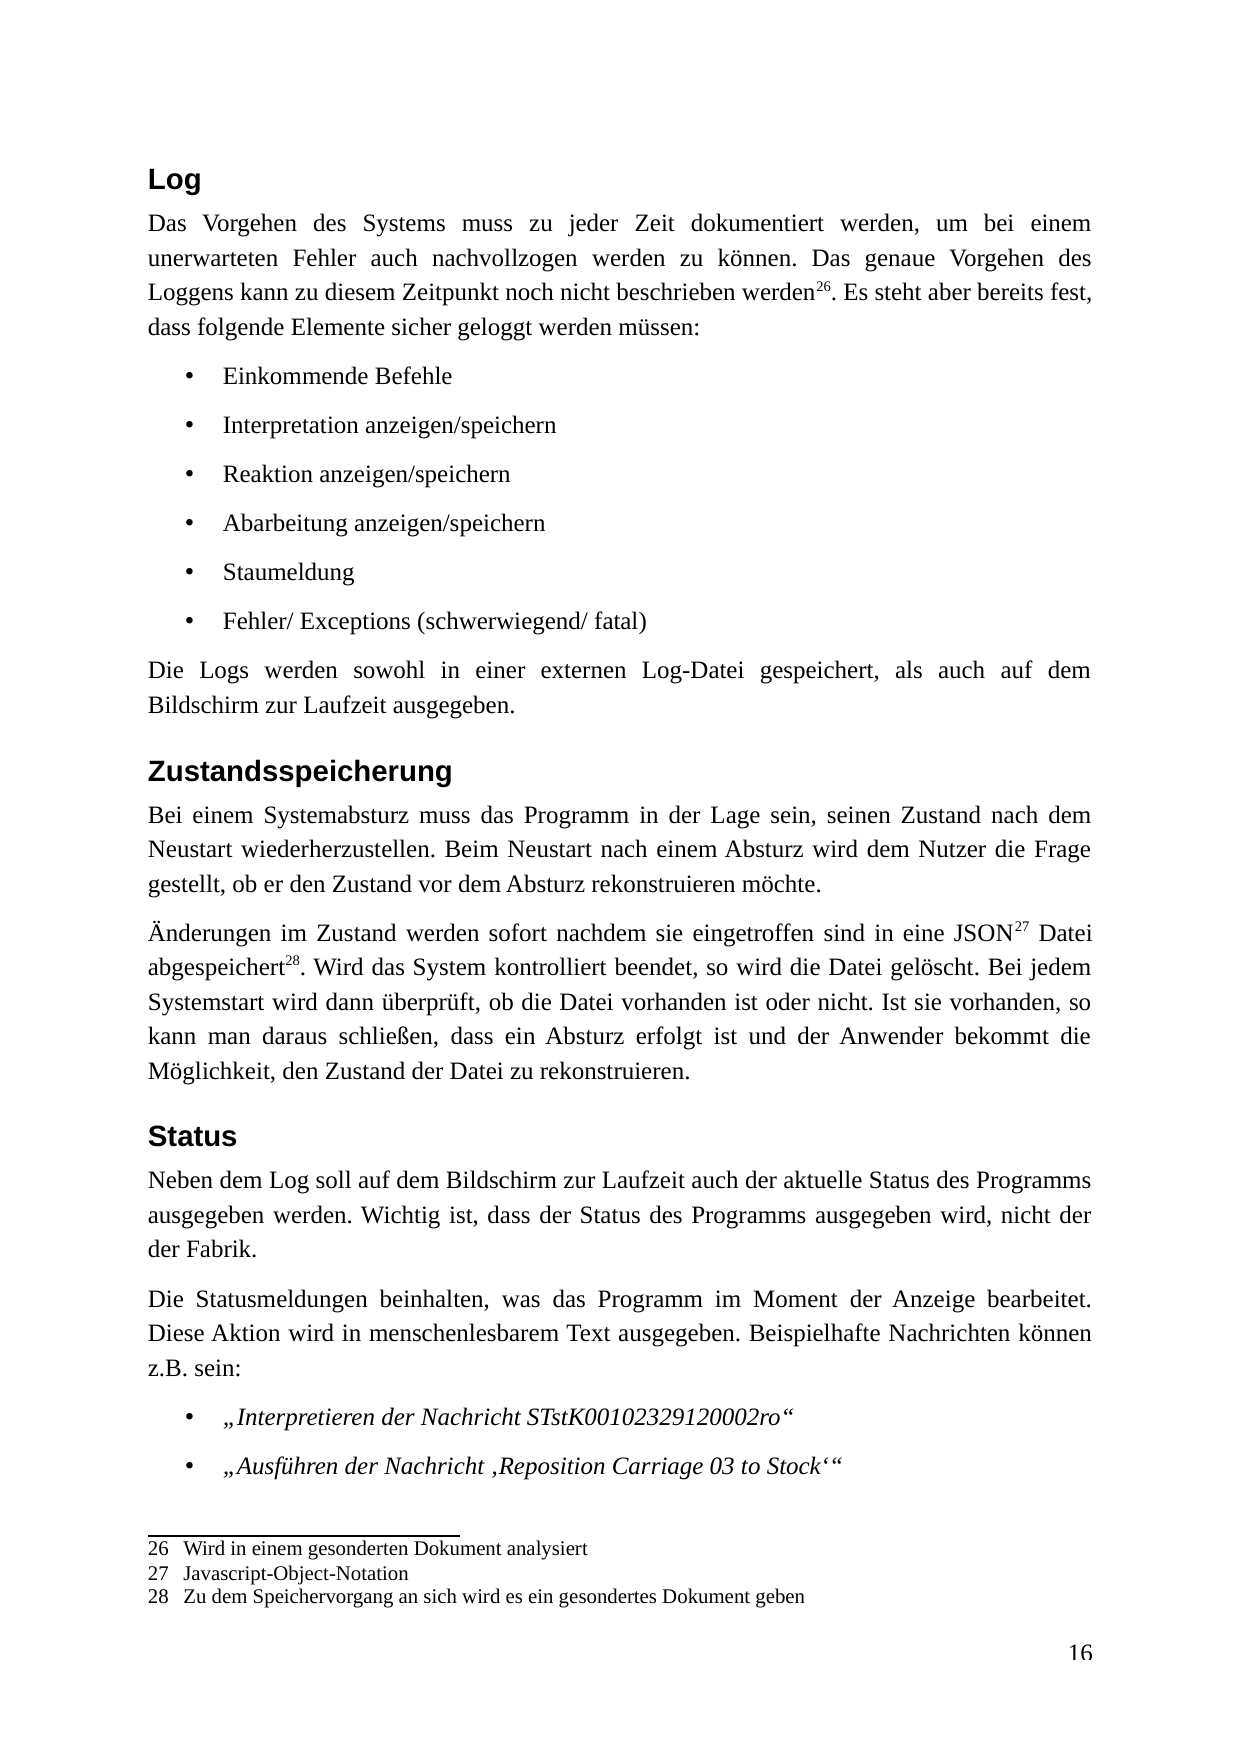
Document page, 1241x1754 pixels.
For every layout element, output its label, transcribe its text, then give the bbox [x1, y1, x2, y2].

subtitle Zustandsspeicherung [148, 753, 1092, 787]
text Javascript-Object-Notation [148, 1560, 1092, 1584]
list Abarbeitung anzeigen/speichern [185, 508, 1092, 537]
text Wird in einem gesonderten Dokument analysiert [148, 1536, 1092, 1560]
subtitle Status [148, 1119, 1092, 1153]
list Staumeldung [185, 557, 1092, 586]
list Reaktion anzeigen/speichern [185, 459, 1092, 488]
text Bei einem Systemabsturz muss das Programm in der Lage sein, seinen Zustand nach dem Neustart wiederherzustellen. Beim Neustart nach einem Absturz wird dem Nutzer die Frage gestellt, ob er den Zustand vor dem Absturz rekonstruieren möchte. [148, 800, 1092, 897]
text Änderungen im Zustand werden sofort nachdem sie eingetroffen sind in eine JSON Datei abgespeichert. Wird das System kontrolliert beendet, so wird die Datei gelöscht. Bei jedem Systemstart wird dann überprüft, ob die Datei vorhanden ist oder nicht. Ist sie vorhanden, so kann man daraus schließen, dass ein Absturz erfolgt ist und der Anwender bekommt die Möglichkeit, den Zustand der Datei zu rekonstruieren. [148, 918, 1092, 1084]
text Die Logs werden sowohl in einer externen Log-Datei gespeichert, als auch auf dem Bildschirm zur Laufzeit ausgegeben. [148, 655, 1092, 719]
subtitle Log [148, 162, 1092, 196]
text Die Statusmeldungen beinhalten, was das Programm im Moment der Anzeige bearbeitet. Diese Aktion wird in menschenlesbarem Text ausgegeben. Beispielhafte Nachrichten können z.B. sein: [148, 1284, 1092, 1381]
list Einkommende Befehle [185, 361, 1092, 390]
list Interpretation anzeigen/speichern [185, 410, 1092, 439]
list „Interpretieren der Nachricht STstK00102329120002ro“ [185, 1402, 1092, 1430]
text Neben dem Log soll auf dem Bildschirm zur Laufzeit auch der aktuelle Status des Programms ausgegeben werden. Wichtig ist, dass der Status des Programms ausgegeben wird, nicht der der Fabrik. [148, 1166, 1092, 1263]
list Fehler/ Exceptions (schwerwiegend/ fatal) [185, 606, 1092, 635]
list „Ausführen der Nachricht ‚Reposition Carriage 03 to Stock‘“ [185, 1451, 1092, 1479]
text Zu dem Speichervorgang an sich wird es ein gesondertes Dokument geben [148, 1584, 1092, 1608]
text Das Vorgehen des Systems muss zu jeder Zeit dokumentiert werden, um bei einem unerwarteten Fehler auch nachvollzogen werden zu können. Das genaue Vorgehen des Loggens kann zu diesem Zeitpunkt noch nicht beschrieben werden. Es steht aber bereits fest, dass folgende Elemente sicher geloggt werden müssen: [148, 208, 1092, 341]
